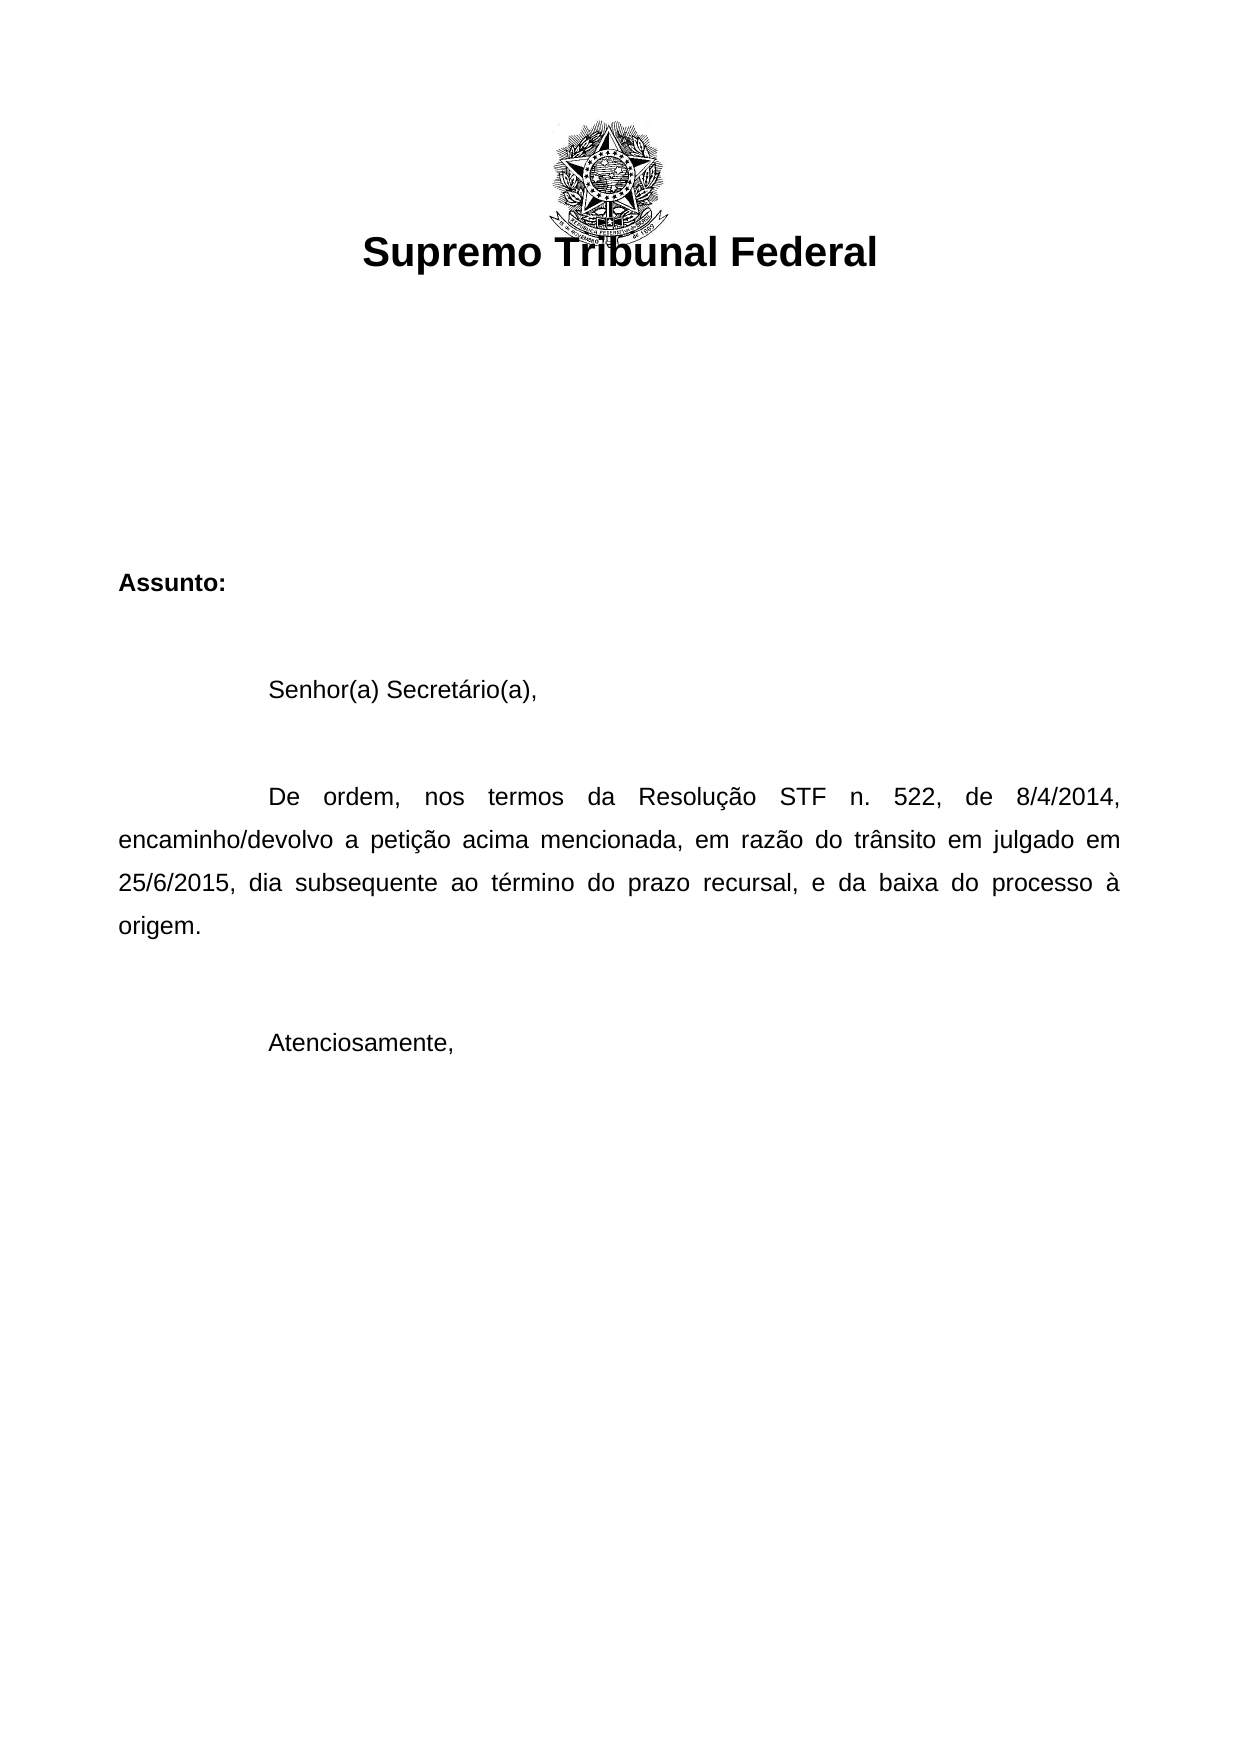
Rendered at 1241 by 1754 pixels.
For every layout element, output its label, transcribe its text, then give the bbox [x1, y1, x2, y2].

text Senhor(a) Secretário(a), [118, 675, 1122, 704]
picture [548, 118, 670, 249]
text De ordem, nos termos da Resolução STF n. 522, de 8/4/2014, encaminho/devolvo a petição acima mencionada, em razão do trânsito em julgado em 25/6/2015, dia subsequente ao término do prazo recursal, e da baixa do processo à origem. [118, 782, 1122, 940]
text Assunto: [118, 568, 1122, 597]
text Atenciosamente, [118, 1028, 1122, 1057]
text Supremo Tribunal Federal [118, 227, 1122, 275]
